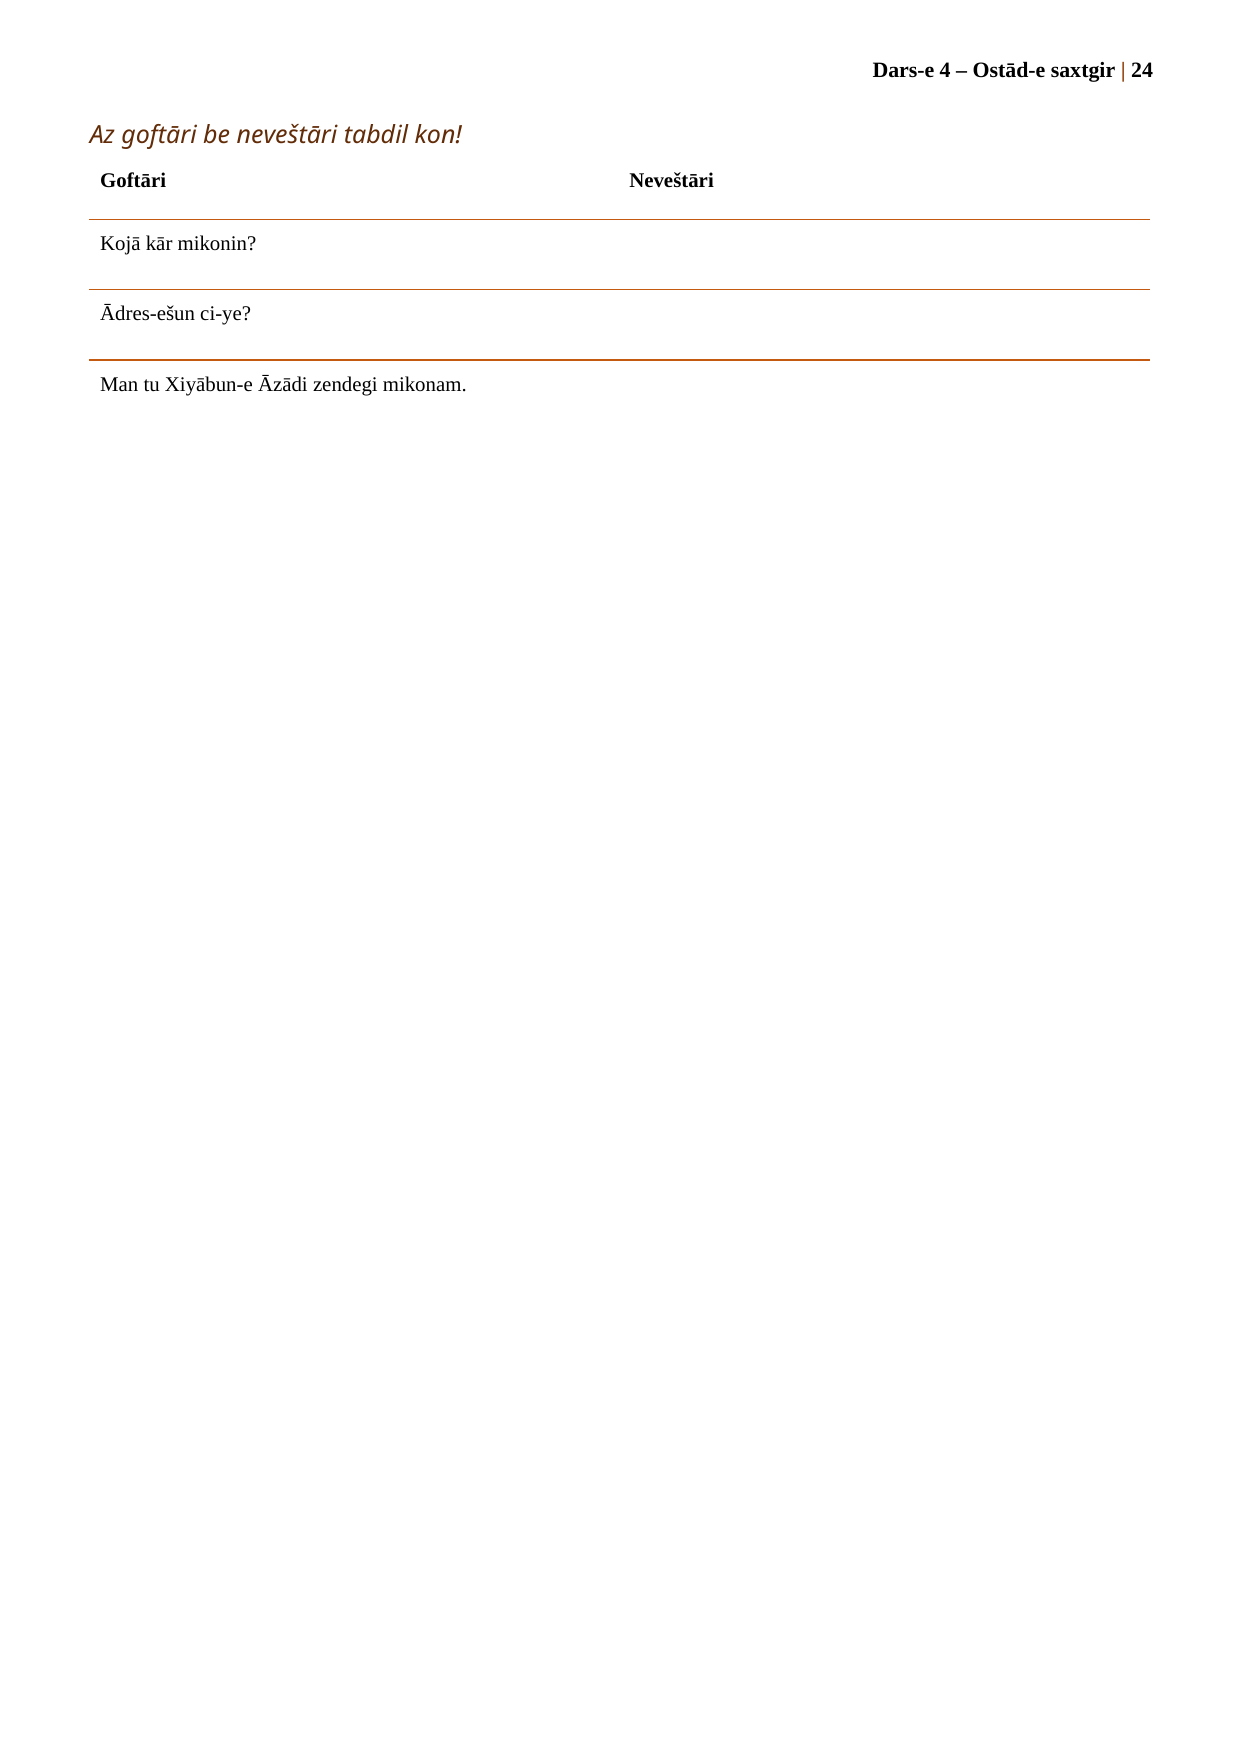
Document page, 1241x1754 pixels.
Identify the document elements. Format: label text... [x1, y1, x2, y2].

text Man tu Xiyābun‐e Āzādi zendegi mikonam. [100, 372, 1153, 396]
text Goftāri Neveštāri [100, 168, 1153, 192]
text Kojā kār mikonin? [100, 231, 1153, 255]
text Az goftāri be neveštāri tabdil kon! [89, 116, 1153, 150]
text Ādres‐ešun ci‐ye? [100, 301, 1153, 325]
text Dars‐e 4 – Ostād‐e saxtgir | 24 [89, 57, 1153, 82]
